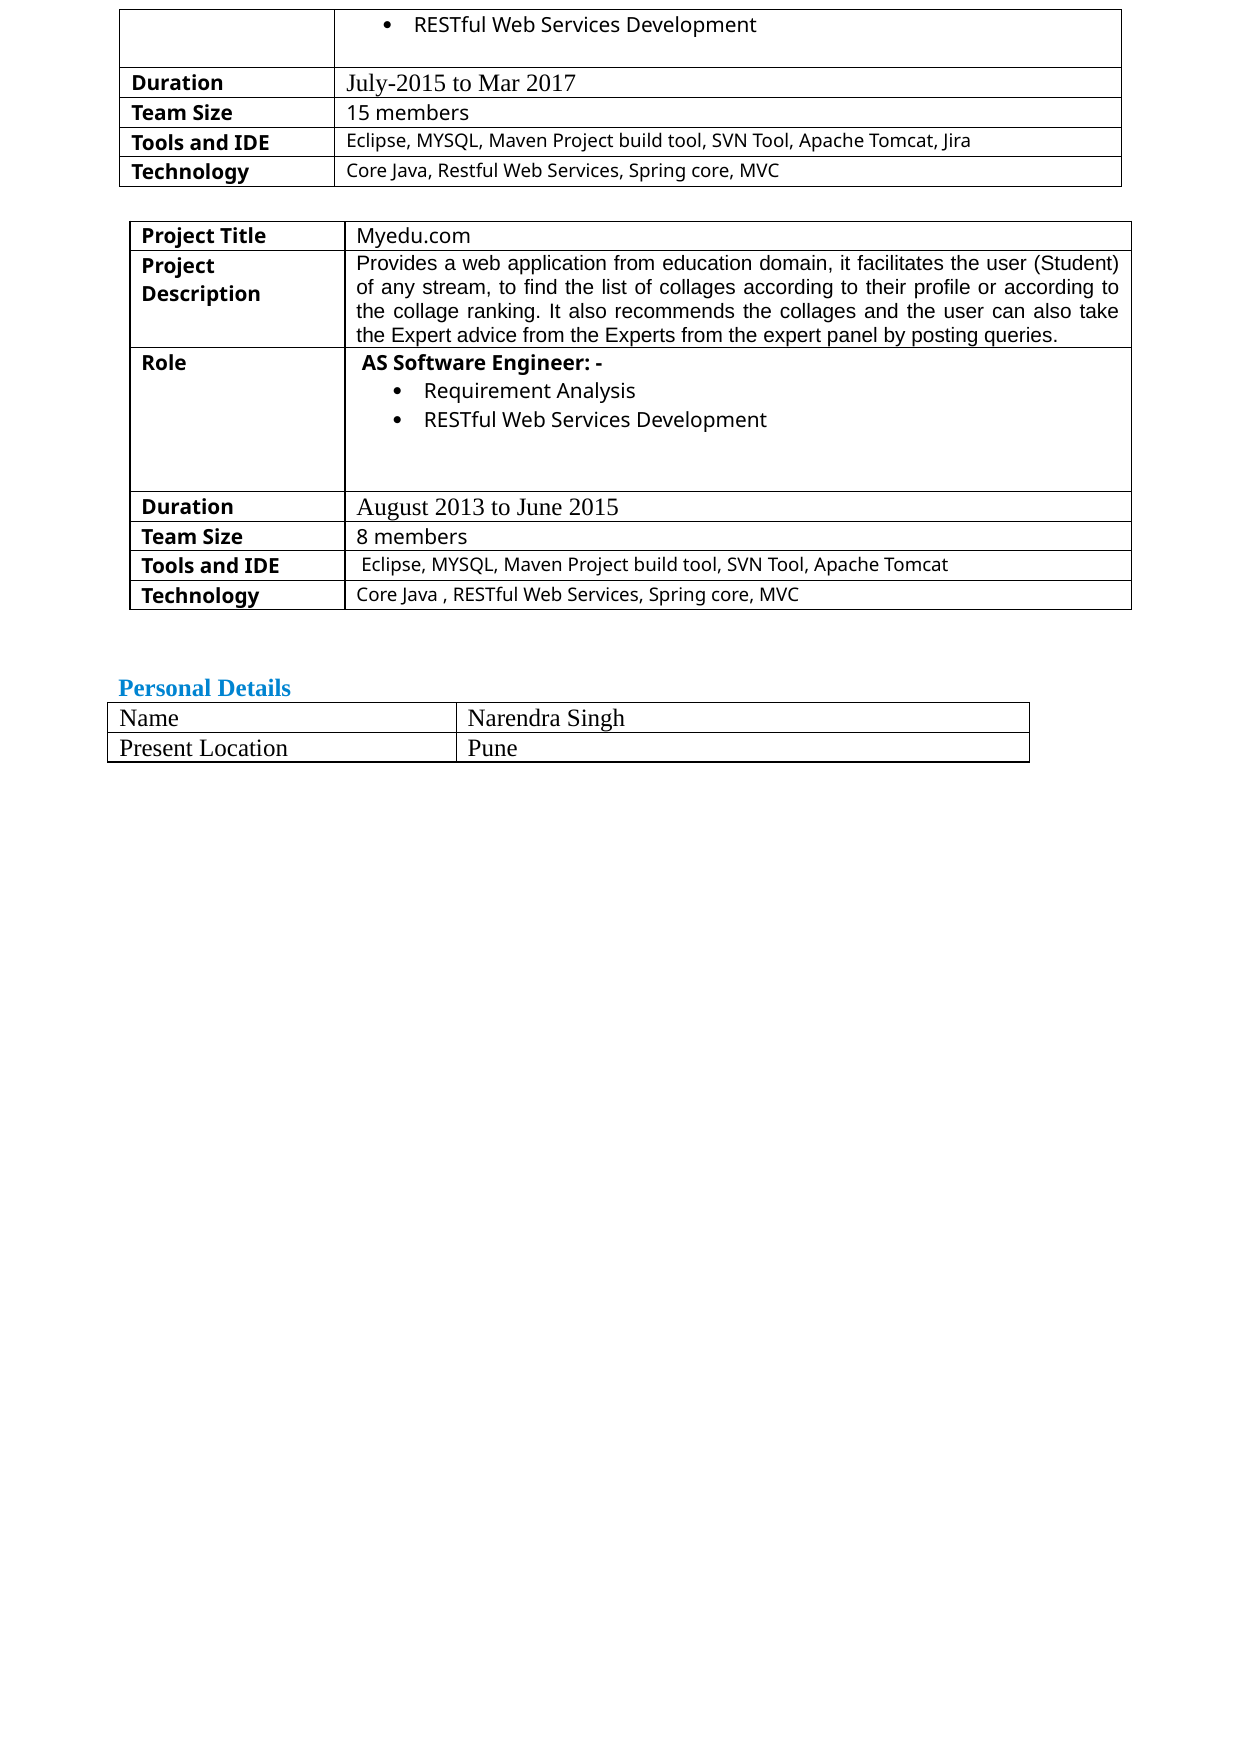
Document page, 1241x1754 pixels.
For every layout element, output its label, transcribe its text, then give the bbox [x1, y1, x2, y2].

table_cell 15 members [335, 98, 1121, 127]
table_cell Project Description [131, 251, 344, 347]
table_cell Eclipse, MYSQL, Maven Project build tool, SVN Tool, Apache Tomcat, Jira [335, 128, 1121, 156]
table_cell Tools and IDE [131, 551, 344, 580]
table_cell August 2013 to June 2015 [346, 492, 1131, 521]
table_cell Duration [120, 68, 334, 97]
table_cell Provides a web application from education domain, it facilitates the user (Student) of any stream, to find the list of collages according to their profile or according to the collage ranking. It also recommends the collages and the user can also take the Expert advice from the Experts from the expert panel by posting queries. [346, 251, 1131, 347]
table_cell Core Java, Restful Web Services, Spring core, MVC [335, 157, 1121, 186]
table_cell Team Size [120, 98, 334, 127]
table_cell AS Software Engineer: - Requirement Analysis RESTful Web Services Development [346, 348, 1131, 491]
table_cell July-2015 to Mar 2017 [335, 68, 1121, 97]
table_cell Team Size [131, 522, 344, 550]
table_cell [120, 10, 334, 67]
table_cell Pune [457, 733, 1029, 761]
table_cell Technology [131, 581, 344, 609]
table_header Narendra Singh [457, 703, 1029, 732]
table_cell Role [131, 348, 344, 491]
table_header Myedu.com [346, 222, 1131, 250]
table_cell Core Java , RESTful Web Services, Spring core, MVC [346, 581, 1131, 609]
table_cell Tools and IDE [120, 128, 334, 156]
table_cell Eclipse, MYSQL, Maven Project build tool, SVN Tool, Apache Tomcat [346, 551, 1131, 580]
table_cell Technology [120, 157, 334, 186]
table_cell Duration [131, 492, 344, 521]
table_header Project Title [131, 222, 344, 250]
text Personal Details [118, 673, 1122, 702]
table_header Name [108, 703, 456, 732]
table_cell AS Software Engineer: - Requirement Analysis & architecture design RESTful Web Services Development [335, 10, 1121, 67]
table_cell Present Location [108, 733, 456, 761]
table_cell 8 members [346, 522, 1131, 550]
